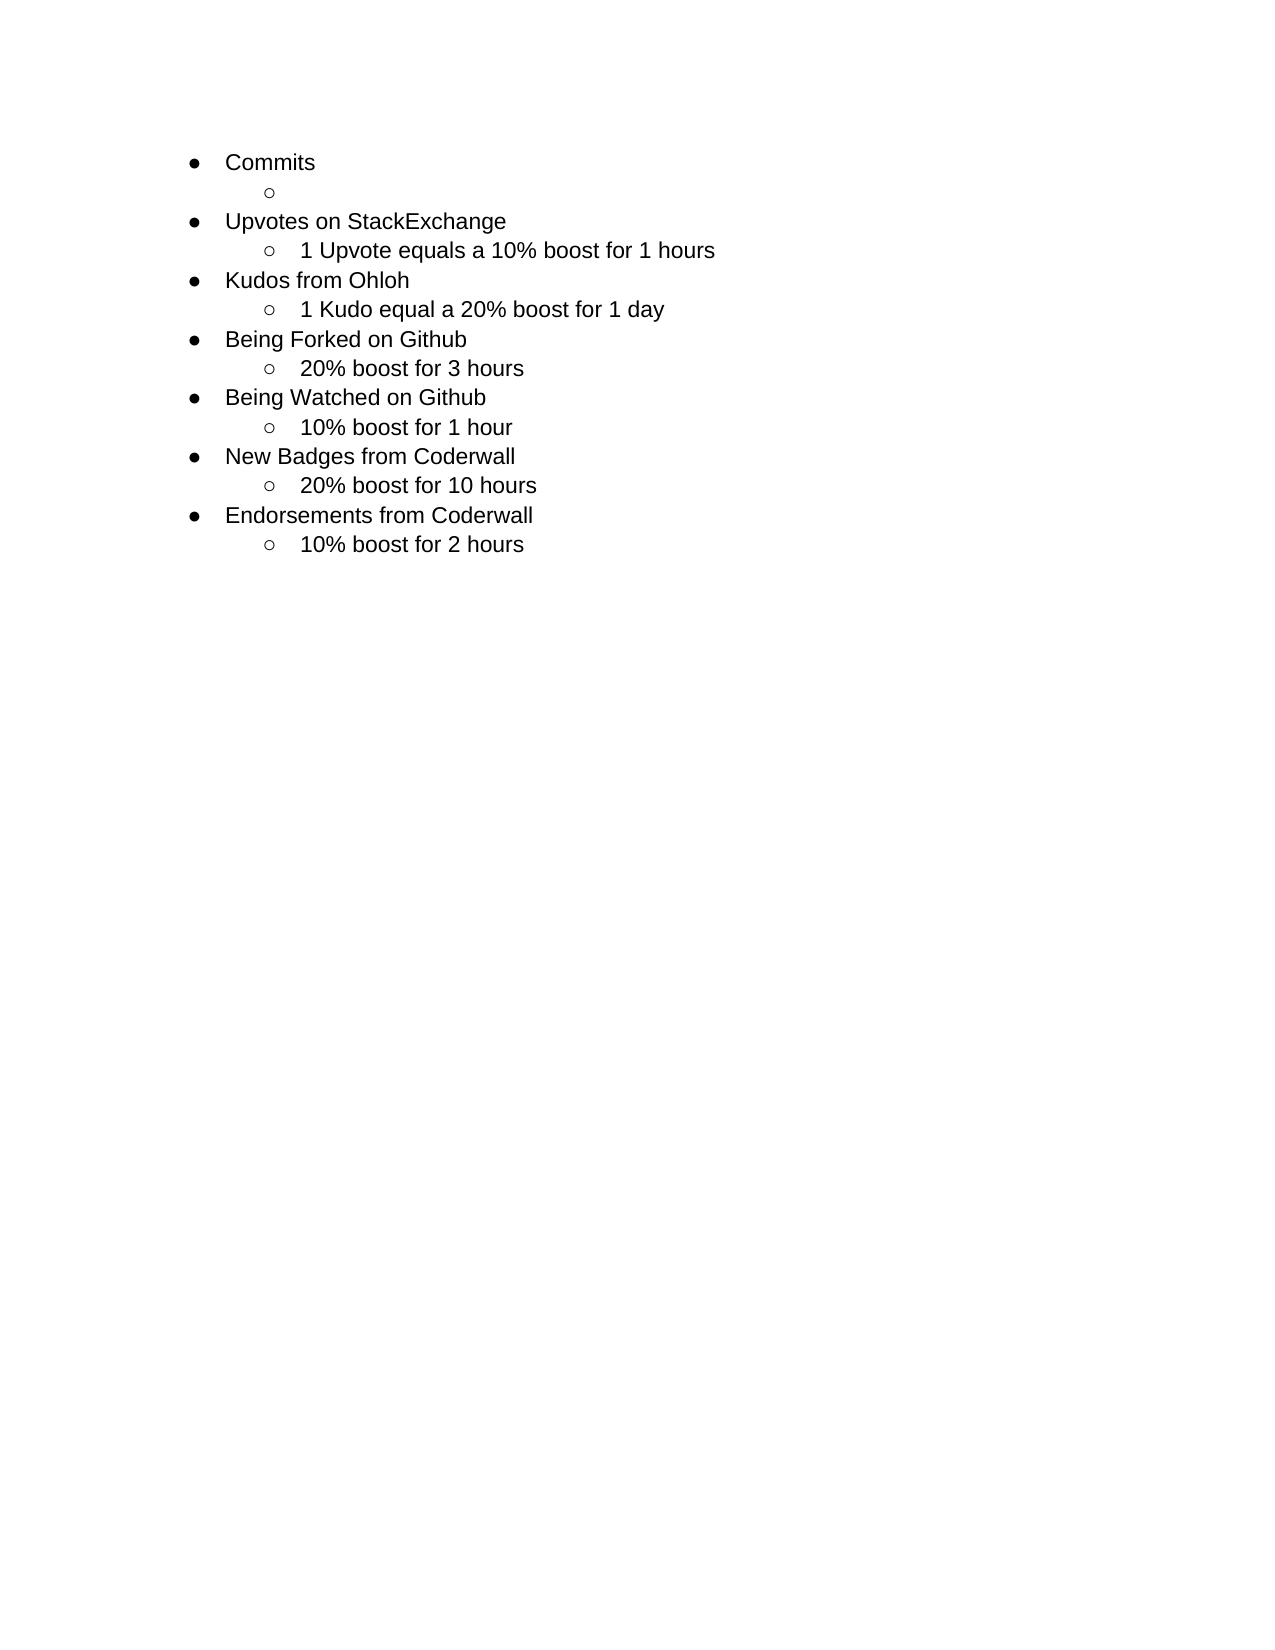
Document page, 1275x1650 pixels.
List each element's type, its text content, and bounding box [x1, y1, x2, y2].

list 10% boost for 2 hours [262, 532, 1125, 557]
list 1 Kudo equal a 20% boost for 1 day [262, 297, 1125, 322]
list Endorsements from Coderwall [187, 502, 1125, 528]
list 10% boost for 1 hour [262, 414, 1125, 440]
list 1 Upvote equals a 10% boost for 1 hours [262, 238, 1125, 264]
list Commits [187, 150, 1125, 176]
list 20% boost for 3 hours [262, 356, 1125, 381]
list Kudos from Ohloh [187, 267, 1125, 293]
list Upvotes on StackExchange [187, 209, 1125, 234]
list Being Forked on Github [187, 326, 1125, 352]
list New Badges from Coderwall [187, 444, 1125, 469]
list 20% boost for 10 hours [262, 473, 1125, 499]
list Being Watched on Github [187, 385, 1125, 411]
